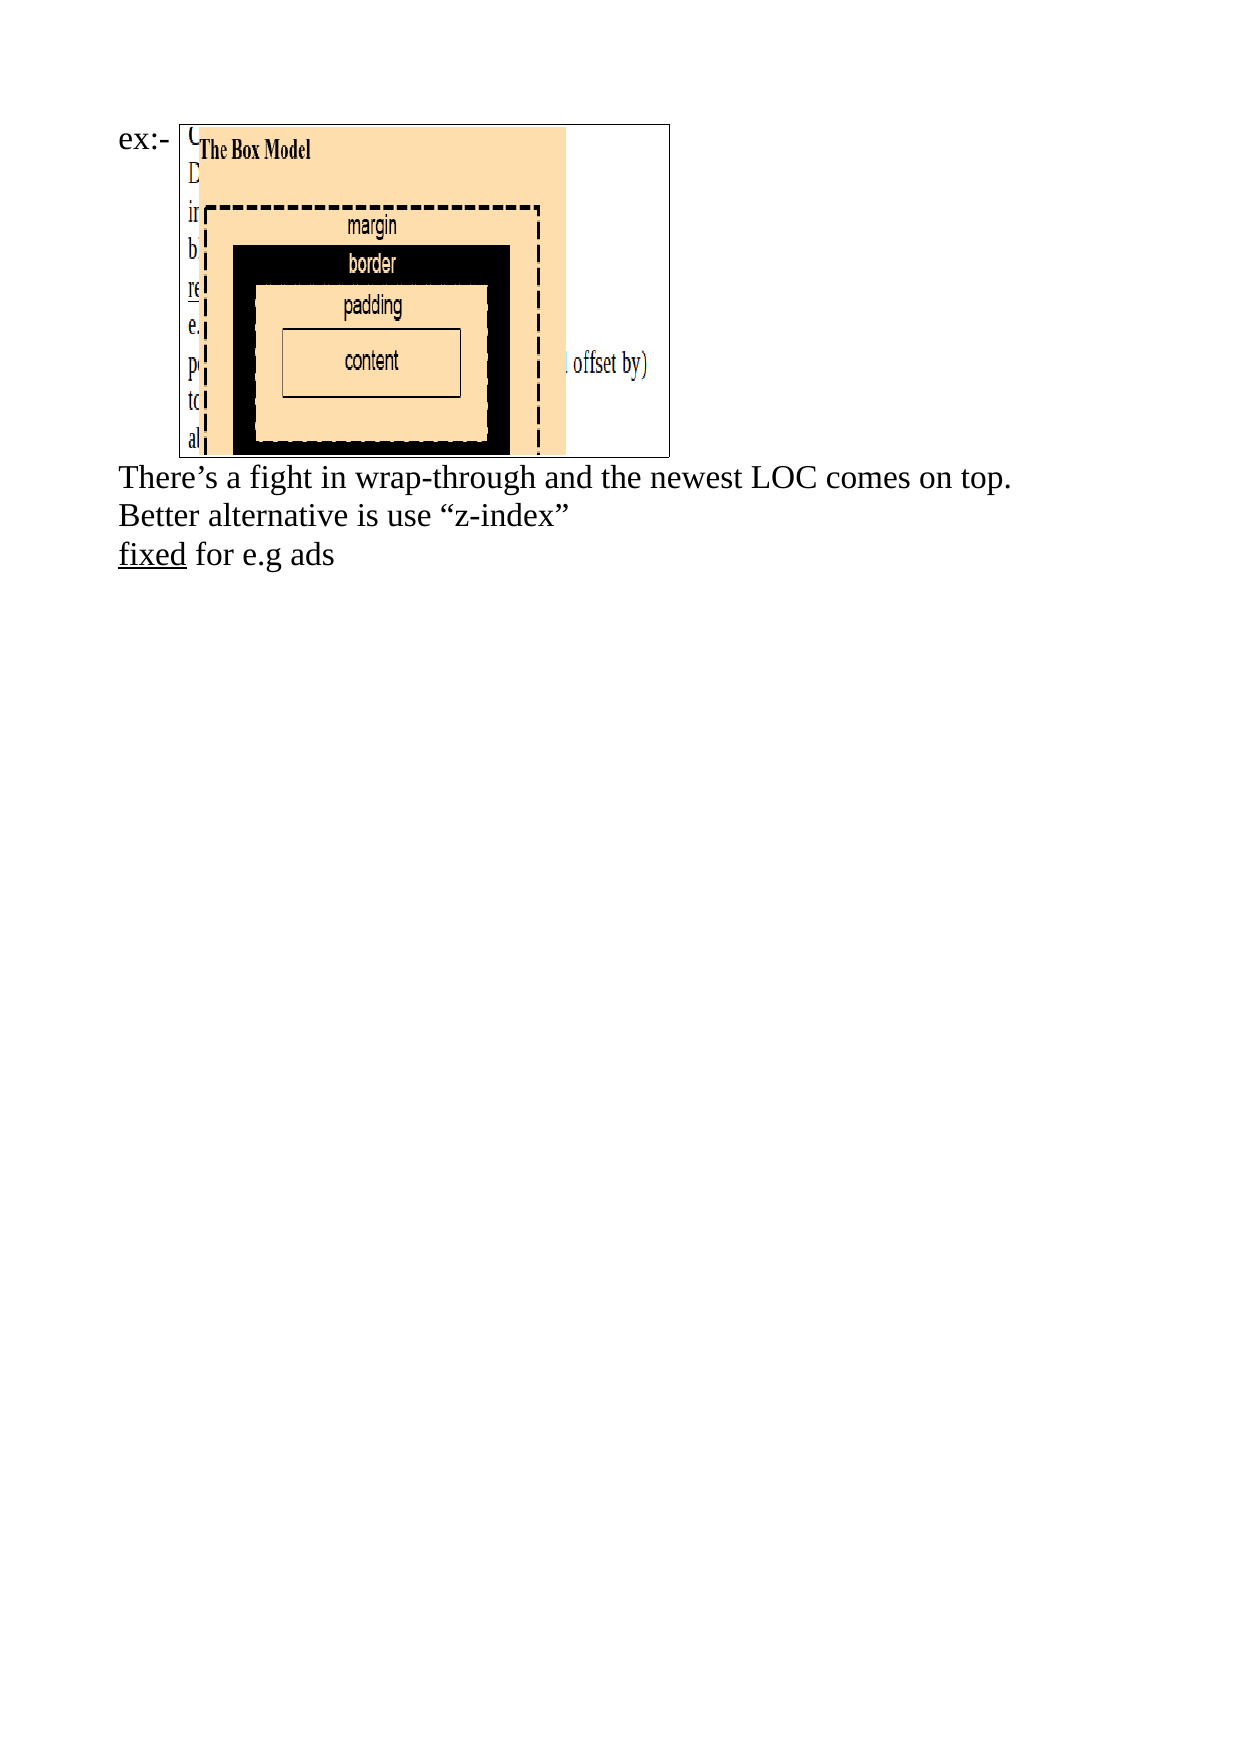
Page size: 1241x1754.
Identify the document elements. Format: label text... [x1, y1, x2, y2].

text fixed for e.g ads [118, 534, 1122, 572]
text ex:- [118, 118, 1122, 156]
text There’s a fight in wrap-through and the newest LOC comes on top. [118, 434, 1122, 496]
text [180, 125, 669, 457]
text Better alternative is use “z-index” [118, 496, 1122, 534]
picture [181, 127, 666, 455]
